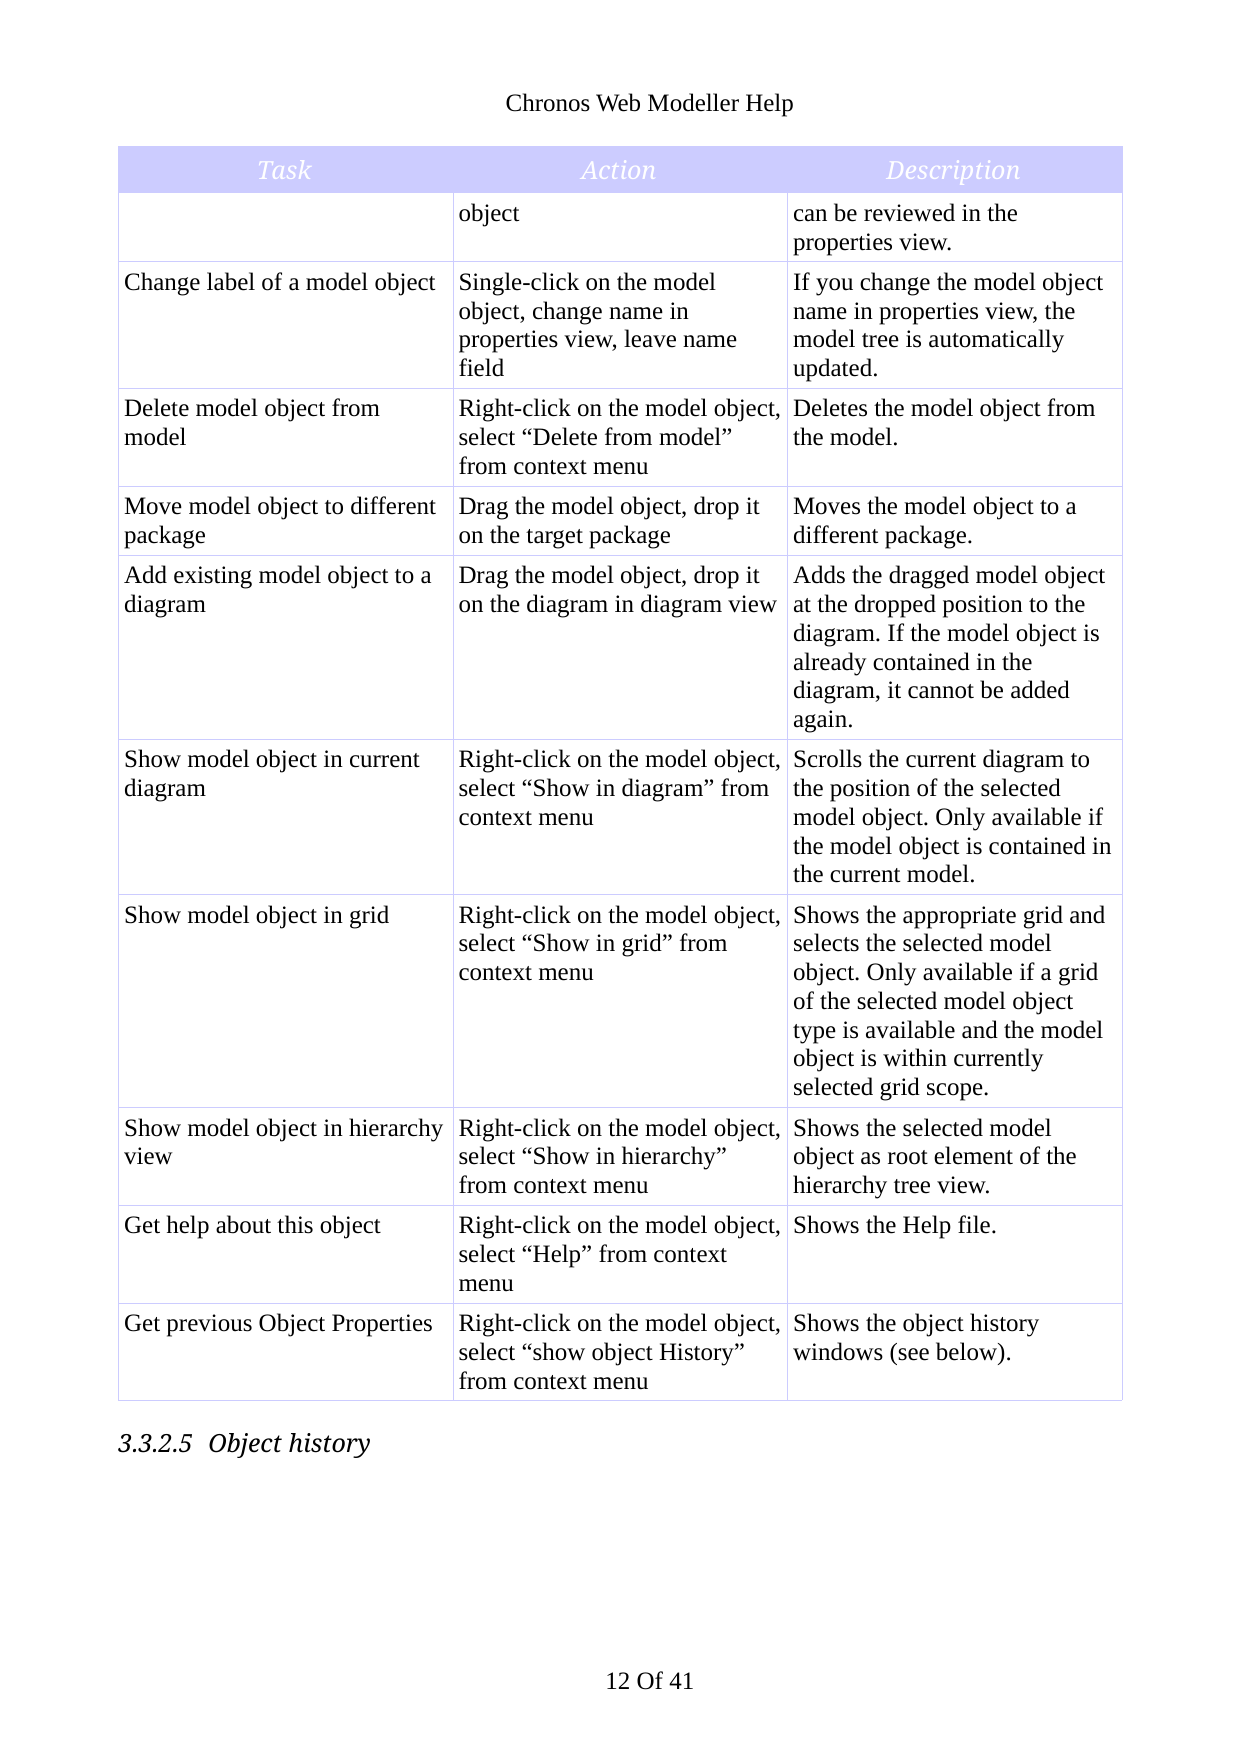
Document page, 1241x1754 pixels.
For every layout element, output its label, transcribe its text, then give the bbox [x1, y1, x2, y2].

table_cell Scrolls the current diagram to the position of the selected model object. Only available if the model object is contained in the current model. [788, 740, 1122, 894]
table_cell Right-click on the model object, select “Show in hierarchy” from context menu [454, 1108, 787, 1204]
table_cell Add existing model object to a diagram [119, 556, 453, 739]
table_header Action [454, 147, 787, 192]
table_cell Deletes the model object from the model. [788, 389, 1122, 486]
table_cell Shows the appropriate grid and selects the selected model object. Only available if a grid of the selected model object type is available and the model object is within currently selected grid scope. [788, 895, 1122, 1107]
subtitle Object history [118, 1425, 1181, 1459]
table_cell Single-click on the model object, change name in properties view, leave name field [454, 262, 787, 388]
table_cell object [454, 193, 787, 261]
table_header Description [788, 147, 1122, 192]
table_cell Shows the object history windows (see below). [788, 1304, 1122, 1400]
table_cell Show model object in hierarchy view [119, 1108, 453, 1204]
table_cell Moves the model object to a different package. [788, 487, 1122, 554]
table_cell Shows the selected model object as root element of the hierarchy tree view. [788, 1108, 1122, 1204]
table_cell Right-click on the model object, select “Show in diagram” from context menu [454, 740, 787, 894]
table_cell Drag the model object, drop it on the diagram in diagram view [454, 556, 787, 739]
table_cell Drag the model object, drop it on the target package [454, 487, 787, 554]
table_cell If you change the model object name in properties view, the model tree is automatically updated. [788, 262, 1122, 388]
table_header Task [119, 147, 453, 192]
table_cell Right-click on the model object, select “Help” from context menu [454, 1206, 787, 1302]
table_cell Shows the Help file. [788, 1206, 1122, 1302]
table_cell can be reviewed in the properties view. [788, 193, 1122, 261]
table_cell Delete model object from model [119, 389, 453, 486]
table_cell Move model object to different package [119, 487, 453, 554]
table_cell Get help about this object [119, 1206, 453, 1302]
table_cell Adds the dragged model object at the dropped position to the diagram. If the model object is already contained in the diagram, it cannot be added again. [788, 556, 1122, 739]
table_cell Get previous Object Properties [119, 1304, 453, 1400]
table_cell Right-click on the model object, select “show object History” from context menu [454, 1304, 787, 1400]
table_cell [119, 193, 453, 261]
table_cell Change label of a model object [119, 262, 453, 388]
table_cell Show model object in grid [119, 895, 453, 1107]
table_cell Show model object in current diagram [119, 740, 453, 894]
table_cell Right-click on the model object, select “Show in grid” from context menu [454, 895, 787, 1107]
table_cell Right-click on the model object, select “Delete from model” from context menu [454, 389, 787, 486]
